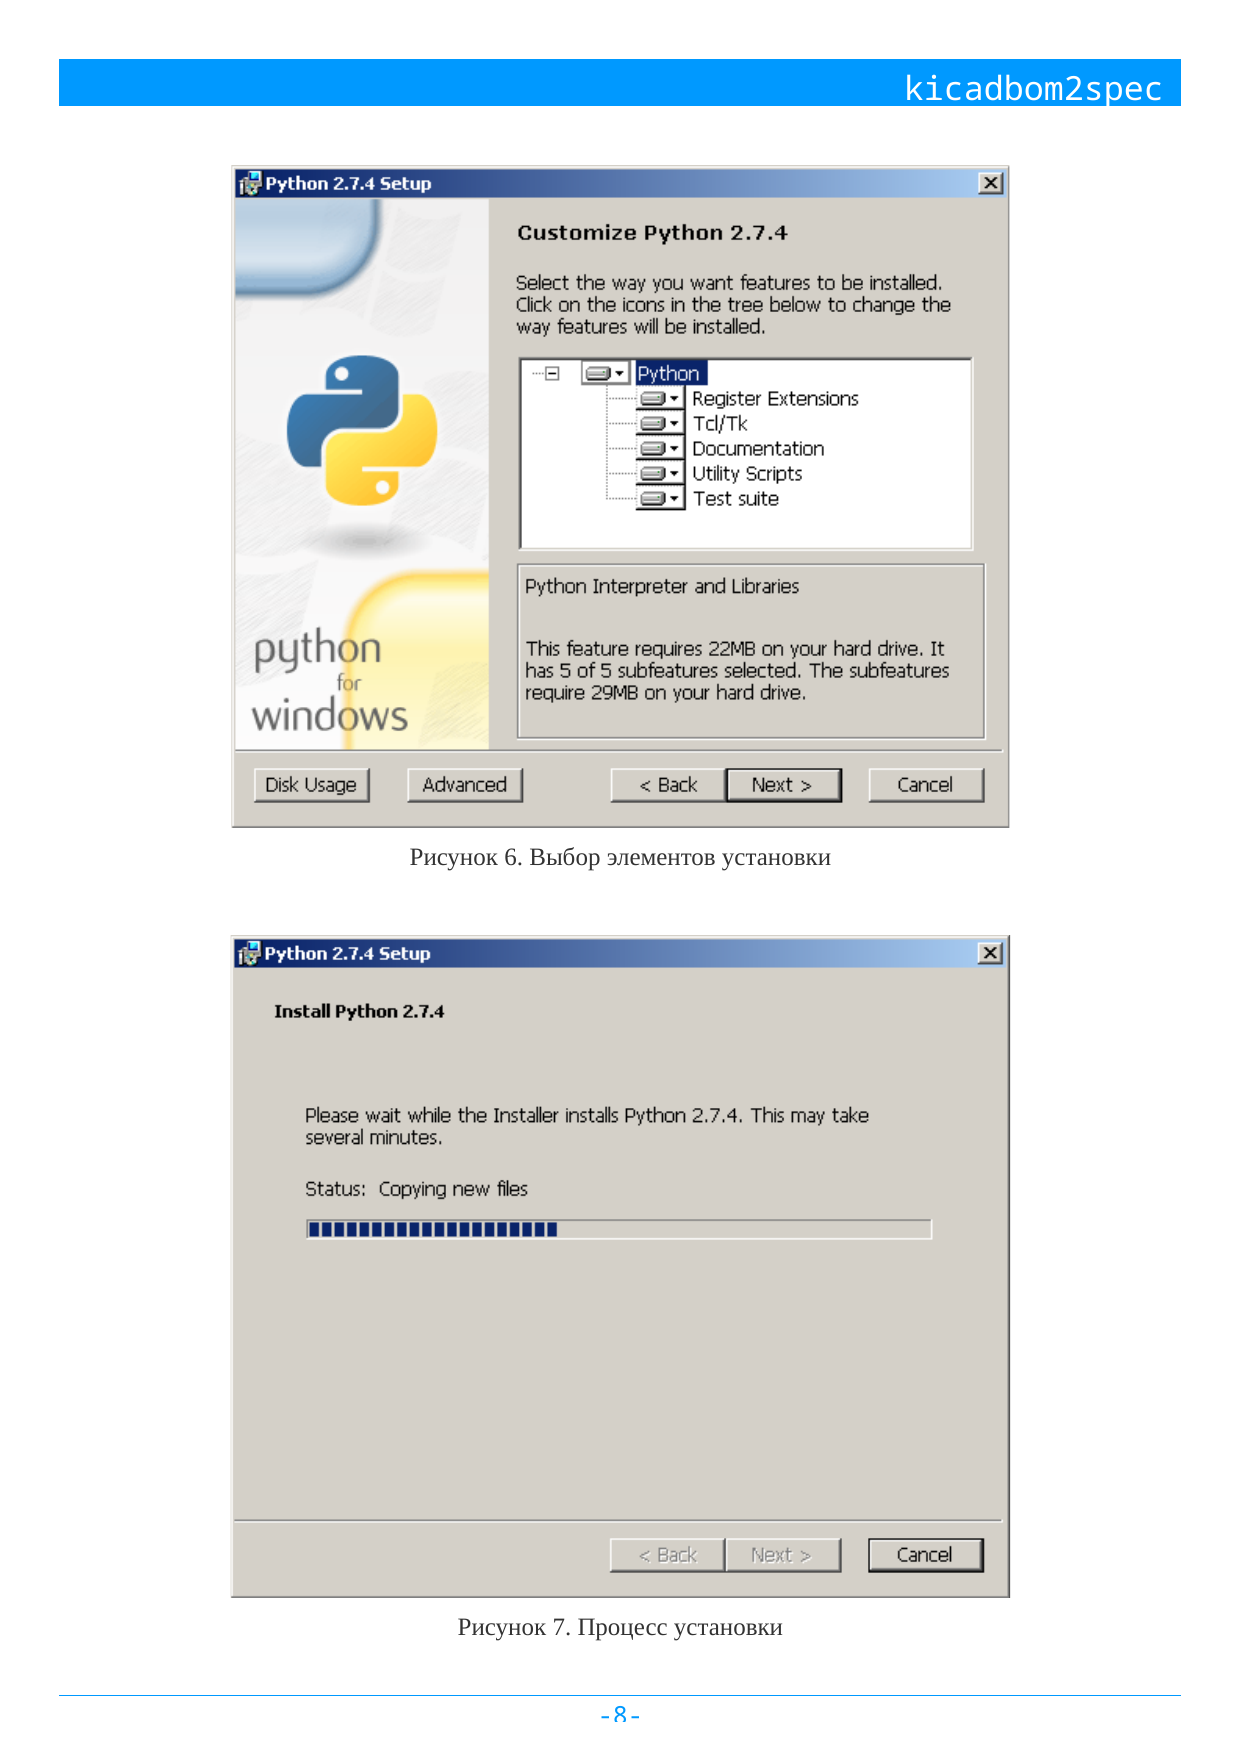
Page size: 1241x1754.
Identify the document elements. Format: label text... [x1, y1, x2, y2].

text Рисунок 7. Процесс установки [230, 1598, 1010, 1641]
picture [230, 935, 1011, 1598]
picture [231, 165, 1010, 828]
text Рисунок 6. Выбор элементов установки [231, 828, 1009, 871]
